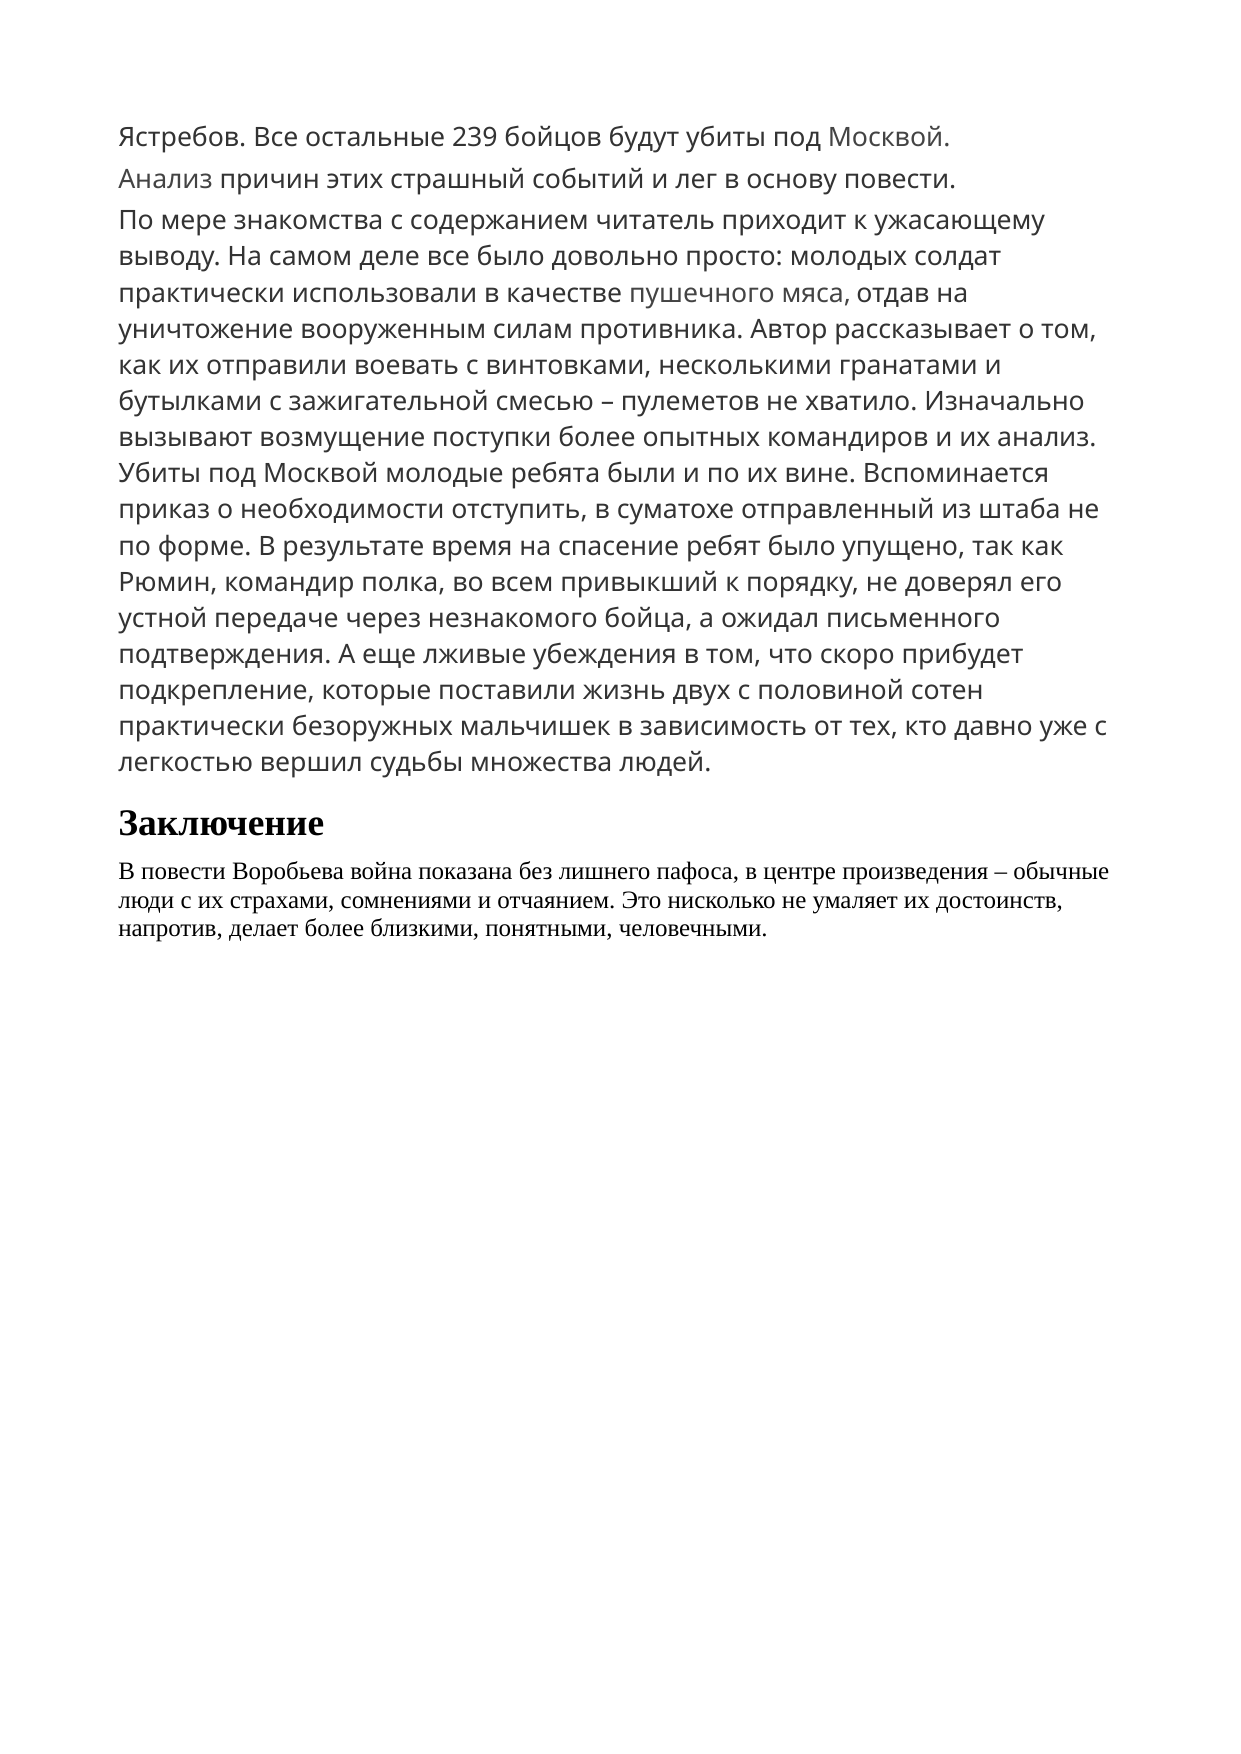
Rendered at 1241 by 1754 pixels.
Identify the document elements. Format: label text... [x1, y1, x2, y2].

text По мере знакомства с содержанием читатель приходит к ужасающему выводу. На самом деле все было довольно просто: молодых солдат практически использовали в качестве пушечного мяса, отдав на уничтожение вооруженным силам противника. Автор рассказывает о том, как их отправили воевать с винтовками, несколькими гранатами и бутылками с зажигательной смесью – пулеметов не хватило. Изначально вызывают возмущение поступки более опытных командиров и их анализ. Убиты под Москвой молодые ребята были и по их вине. Вспоминается приказ о необходимости отступить, в суматохе отправленный из штаба не по форме. В результате время на спасение ребят было упущено, так как Рюмин, командир полка, во всем привыкший к порядку, не доверял его устной передаче через незнакомого бойца, а ожидал письменного подтверждения. А еще лживые убеждения в том, что скоро прибудет подкрепление, которые поставили жизнь двух с половиной сотен практически безоружных мальчишек в зависимость от тех, кто давно уже с легкостью вершил судьбы множества людей. [118, 201, 1122, 779]
text Ястребов. Все остальные 239 бойцов будут убиты под Москвой. Анализ причин этих страшный событий и лег в основу повести. [118, 118, 1122, 196]
subtitle Заключение [118, 800, 1122, 843]
text В повести Воробьева война показана без лишнего пафоса, в центре произведения – обычные люди с их страхами, сомнениями и отчаянием. Это нисколько не умаляет их достоинств, напротив, делает более близкими, понятными, человечными. [118, 856, 1122, 942]
